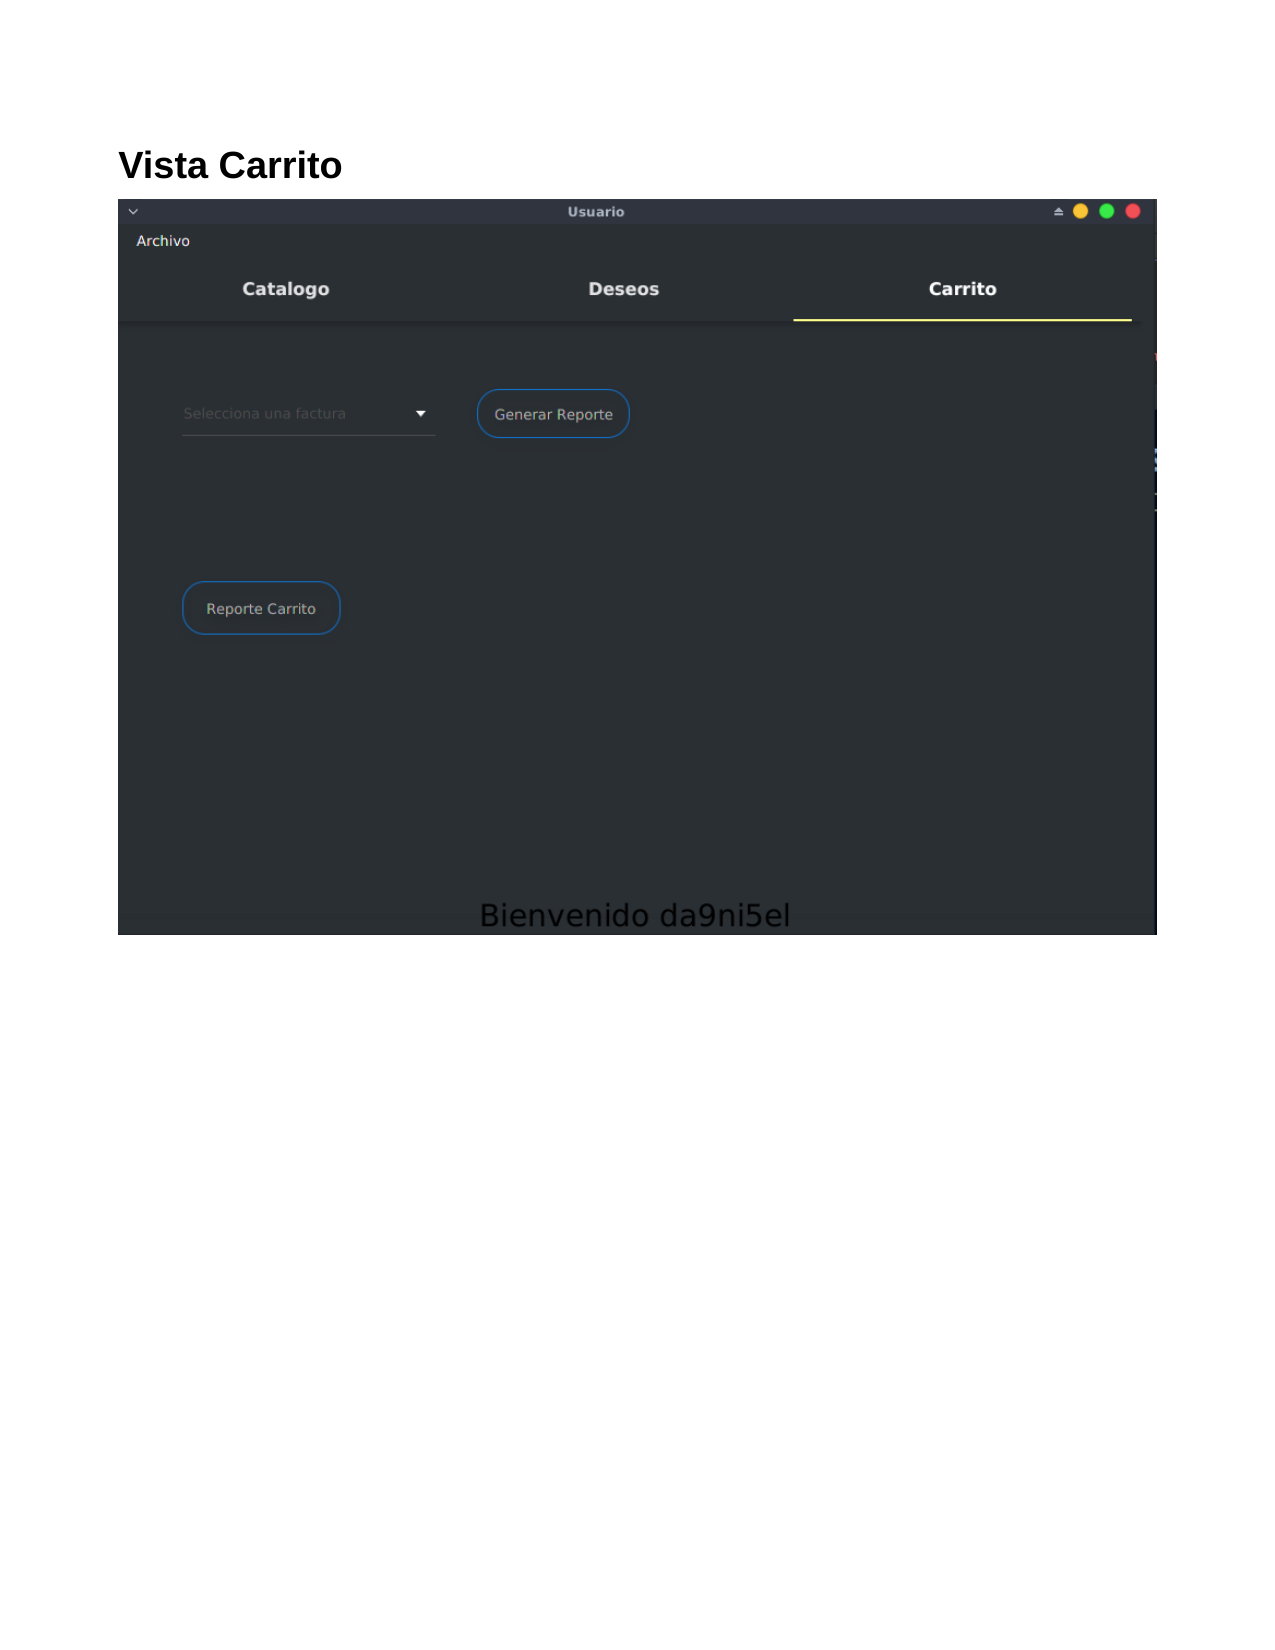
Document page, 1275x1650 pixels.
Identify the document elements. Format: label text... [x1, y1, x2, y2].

subtitle Vista Carrito [118, 143, 1157, 187]
picture [118, 199, 1157, 935]
